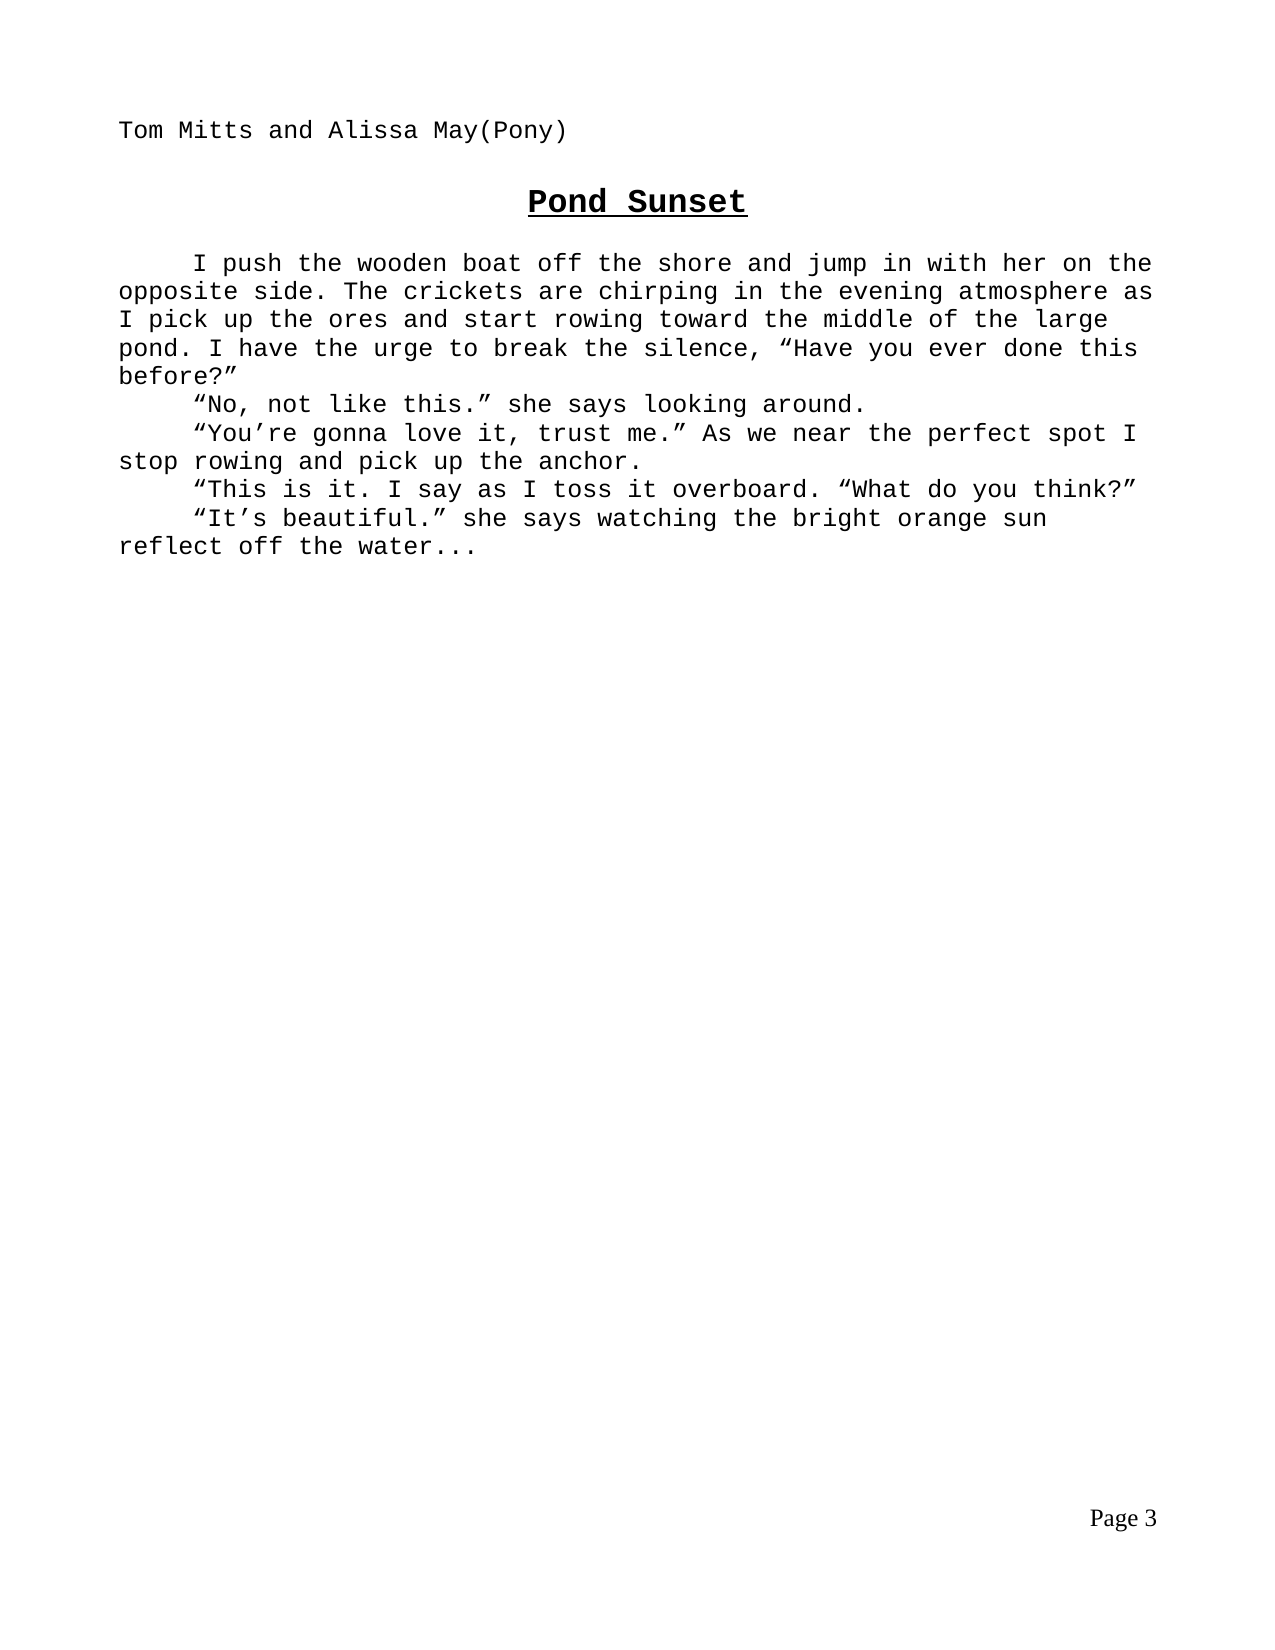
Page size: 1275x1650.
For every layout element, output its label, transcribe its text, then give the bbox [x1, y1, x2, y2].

text “You’re gonna love it, trust me.” As we near the perfect spot I stop rowing and pick up the anchor. [118, 420, 1157, 477]
text “This is it. I say as I toss it overboard. “What do you think?” “It’s beautiful.” she says watching the bright orange sun reflect off the water... [118, 477, 1157, 562]
text I push the wooden boat off the shore and jump in with her on the opposite side. The crickets are chirping in the evening atmosphere as I pick up the ores and start rowing toward the middle of the large pond. I have the urge to break the silence, “Have you ever done this before?” [118, 250, 1157, 392]
text “No, not like this.” she says looking around. [118, 392, 1157, 420]
text Tom Mitts and Alissa May(Pony) [118, 118, 1157, 146]
text Pond Sunset [118, 184, 1157, 222]
